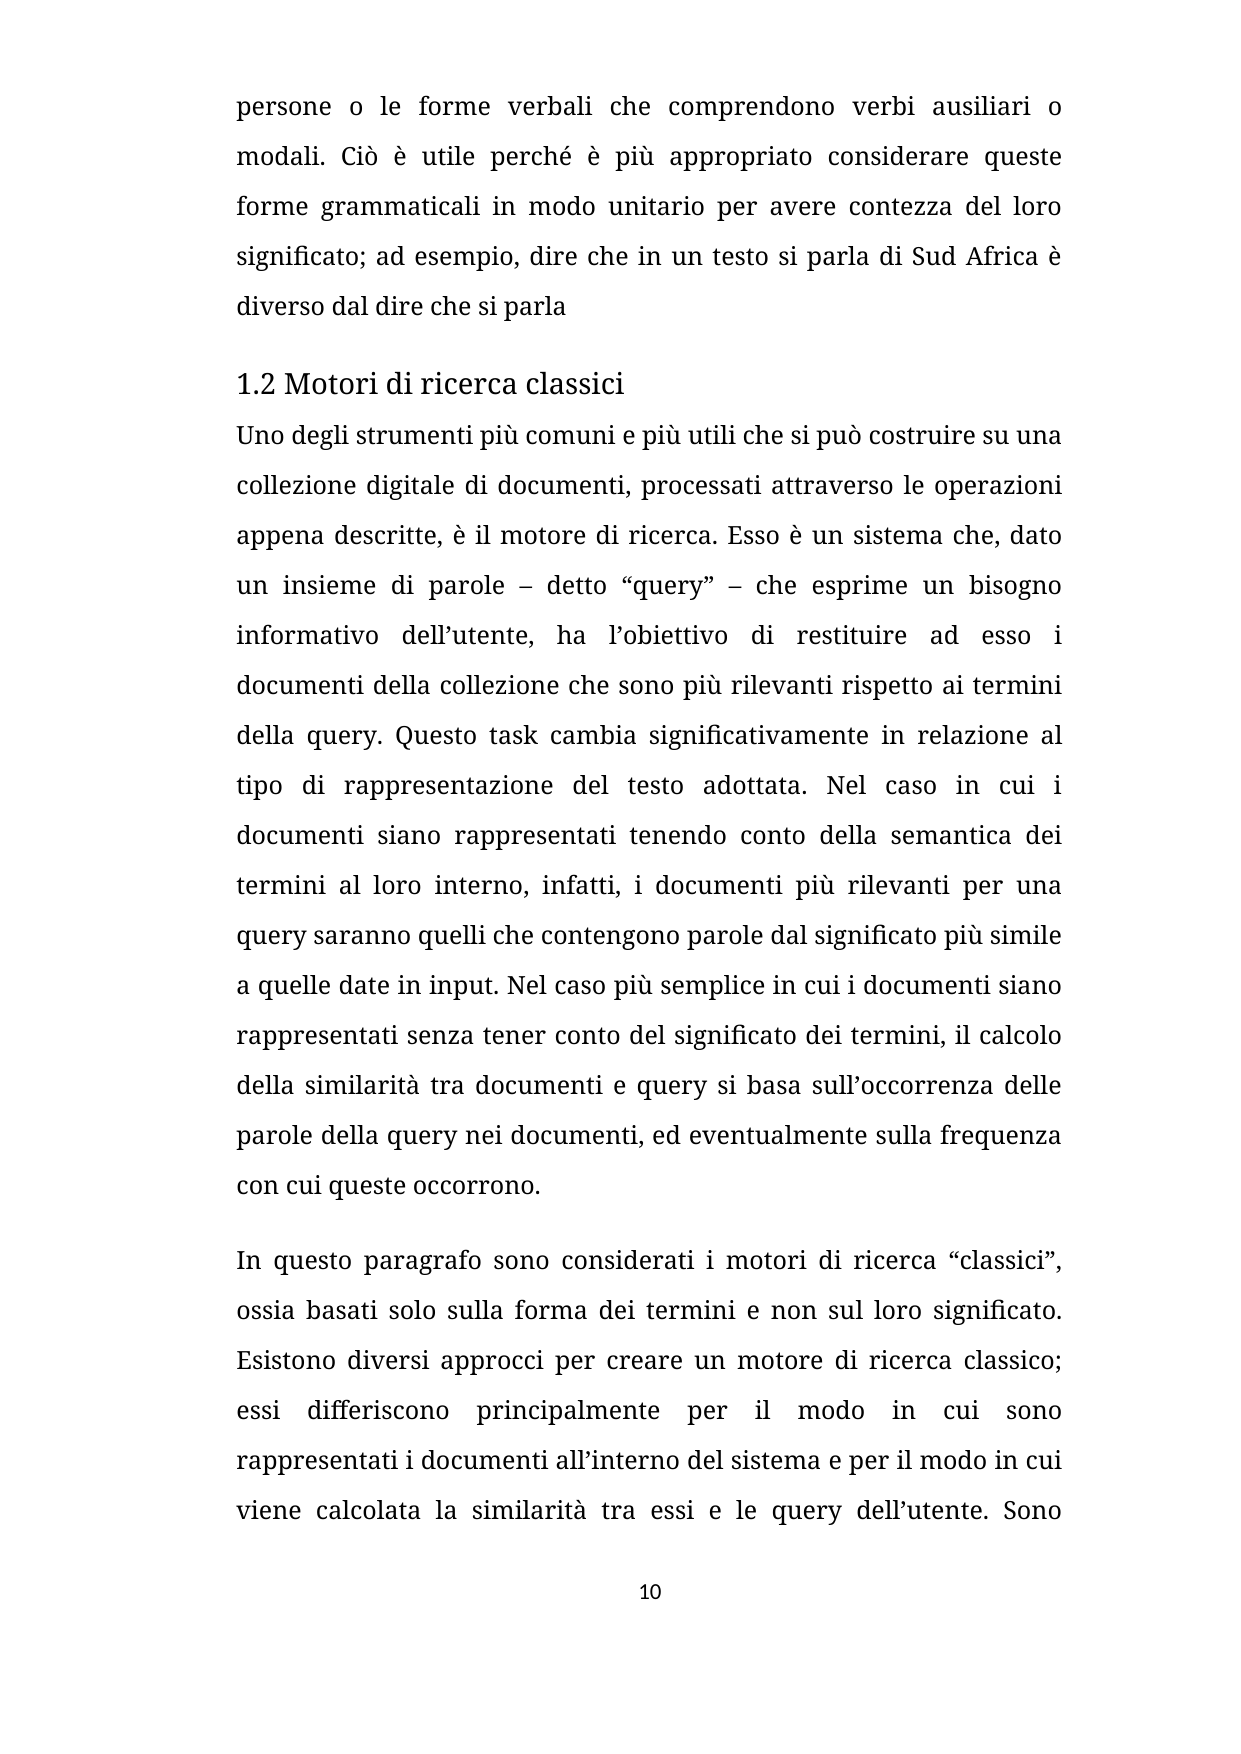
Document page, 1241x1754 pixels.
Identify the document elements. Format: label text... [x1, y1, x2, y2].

subtitle 1.2 Motori di ricerca classici [236, 354, 1063, 404]
text In questo paragrafo sono considerati i motori di ricerca “classici”, ossia basati solo sulla forma dei termini e non sul loro significato. Esistono diversi approcci per creare un motore di ricerca classico; essi differiscono principalmente per il modo in cui sono rappresentati i documenti all’interno del sistema e per il modo in cui viene calcolata la similarità tra essi e le query dell’utente. Sono [236, 1229, 1063, 1529]
text persone o le forme verbali che comprendono verbi ausiliari o modali. Ciò è utile perché è più appropriato considerare queste forme grammaticali in modo unitario per avere contezza del loro significato; ad esempio, dire che in un testo si parla di Sud Africa è diverso dal dire che si parla [236, 75, 1063, 325]
text Uno degli strumenti più comuni e più utili che si può costruire su una collezione digitale di documenti, processati attraverso le operazioni appena descritte, è il motore di ricerca. Esso è un sistema che, dato un insieme di parole – detto “query” – che esprime un bisogno informativo dell’utente, ha l’obiettivo di restituire ad esso i documenti della collezione che sono più rilevanti rispetto ai termini della query. Questo task cambia significativamente in relazione al tipo di rappresentazione del testo adottata. Nel caso in cui i documenti siano rappresentati tenendo conto della semantica dei termini al loro interno, infatti, i documenti più rilevanti per una query saranno quelli che contengono parole dal significato più simile a quelle date in input. Nel caso più semplice in cui i documenti siano rappresentati senza tener conto del significato dei termini, il calcolo della similarità tra documenti e query si basa sull’occorrenza delle parole della query nei documenti, ed eventualmente sulla frequenza con cui queste occorrono. [236, 404, 1063, 1204]
